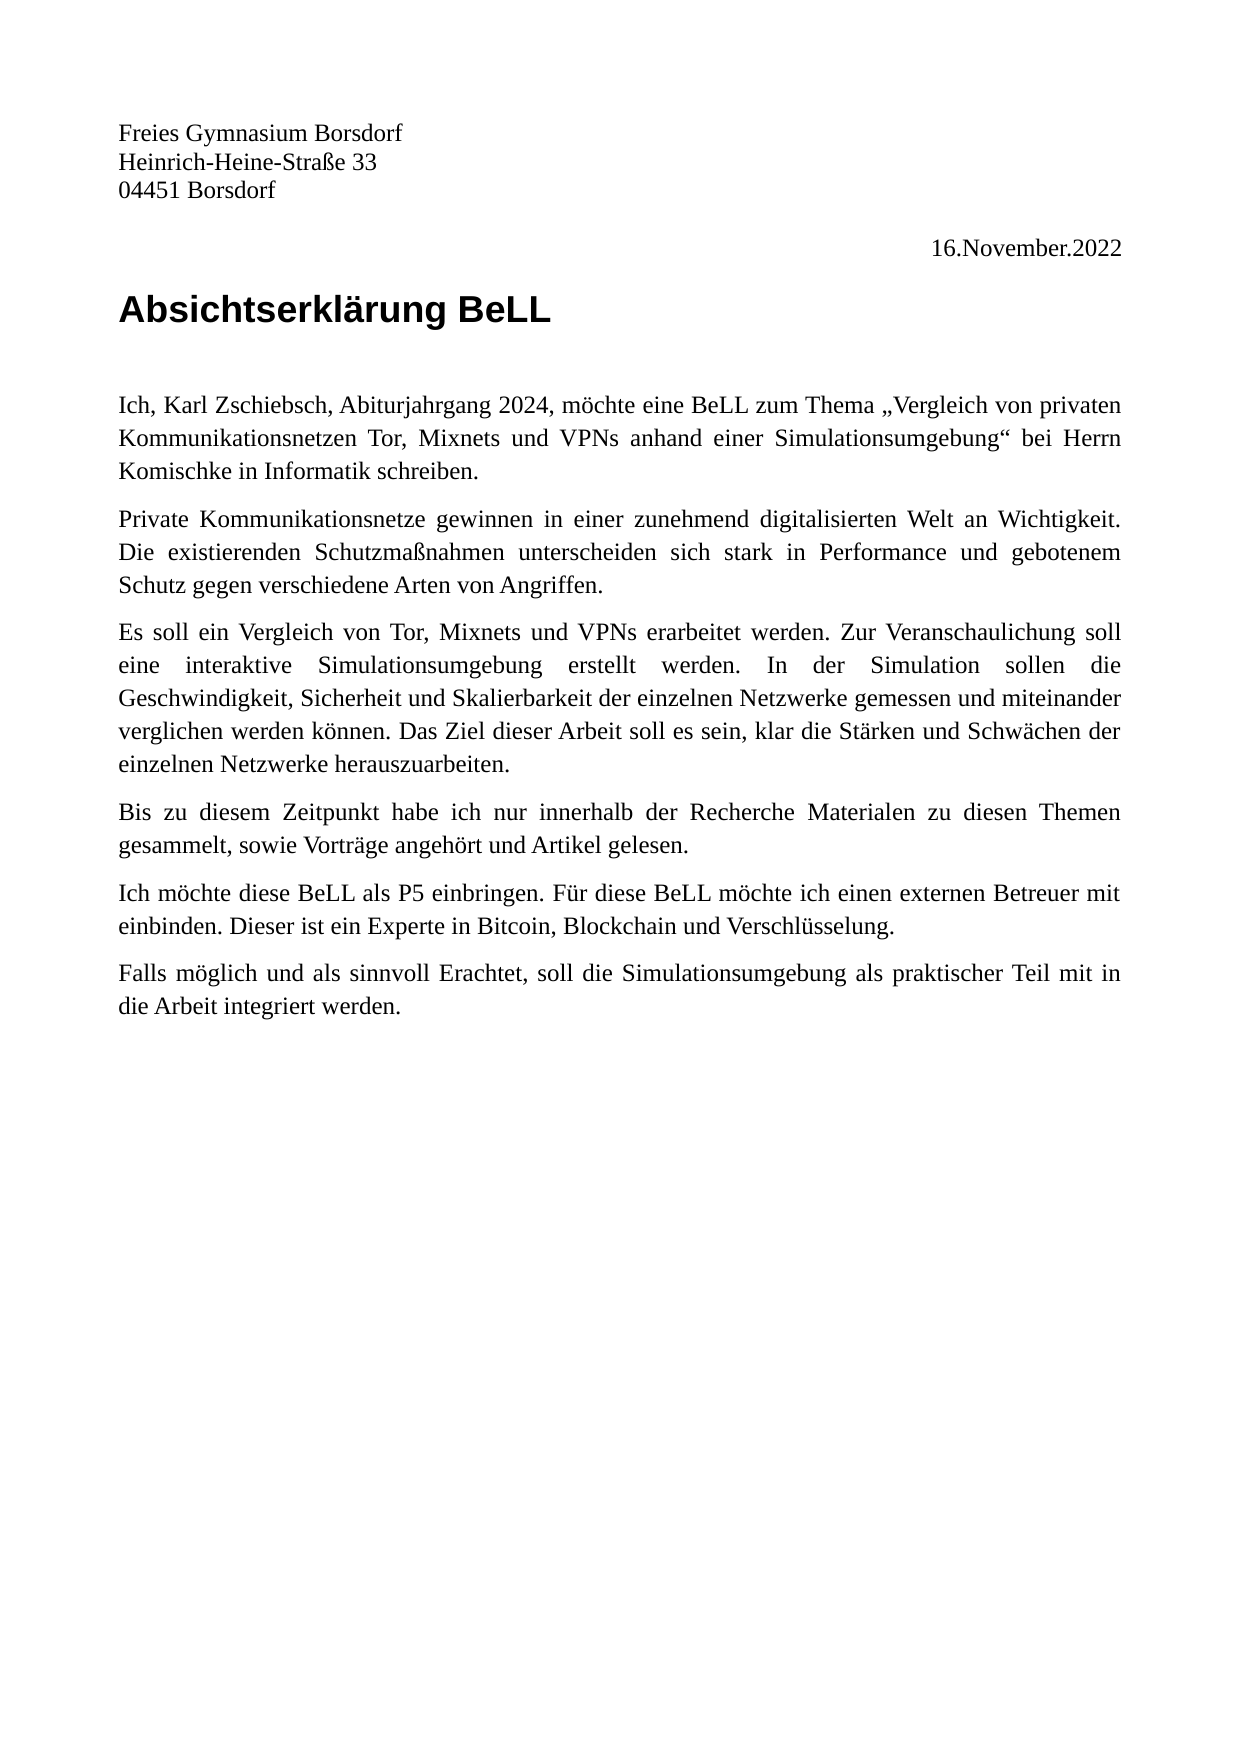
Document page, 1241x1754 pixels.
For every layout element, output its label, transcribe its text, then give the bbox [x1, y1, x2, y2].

text Falls möglich und als sinnvoll Erachtet, soll die Simulationsumgebung als praktischer Teil mit in die Arbeit integriert werden. [118, 958, 1122, 1020]
text Ich möchte diese BeLL als P5 einbringen. Für diese BeLL möchte ich einen externen Betreuer mit einbinden. Dieser ist ein Experte in Bitcoin, Blockchain und Verschlüsselung. [118, 878, 1122, 939]
text Bis zu diesem Zeitpunkt habe ich nur innerhalb der Recherche Materialen zu diesen Themen gesammelt, sowie Vorträge angehört und Artikel gelesen. [118, 797, 1122, 859]
text 04451 Borsdorf [118, 176, 1122, 204]
text 16.November.2022 [118, 233, 1122, 262]
subtitle Absichtserklärung BeLL [118, 287, 1122, 330]
text Ich, Karl Zschiebsch, Abiturjahrgang 2024, möchte eine BeLL zum Thema „Vergleich von privaten Kommunikationsnetzen Tor, Mixnets und VPNs anhand einer Simulationsumgebung“ bei Herrn Komischke in Informatik schreiben. [118, 390, 1122, 485]
text Private Kommunikationsnetze gewinnen in einer zunehmend digitalisierten Welt an Wichtigkeit. Die existierenden Schutzmaßnahmen unterscheiden sich stark in Performance und gebotenem Schutz gegen verschiedene Arten von Angriffen. [118, 504, 1122, 598]
text Es soll ein Vergleich von Tor, Mixnets und VPNs erarbeitet werden. Zur Veranschaulichung soll eine interaktive Simulationsumgebung erstellt werden. In der Simulation sollen die Geschwindigkeit, Sicherheit und Skalierbarkeit der einzelnen Netzwerke gemessen und miteinander verglichen werden können. Das Ziel dieser Arbeit soll es sein, klar die Stärken und Schwächen der einzelnen Netzwerke herauszuarbeiten. [118, 617, 1122, 778]
text Freies Gymnasium Borsdorf [118, 118, 1122, 147]
text Heinrich-Heine-Straße 33 [118, 147, 1122, 176]
